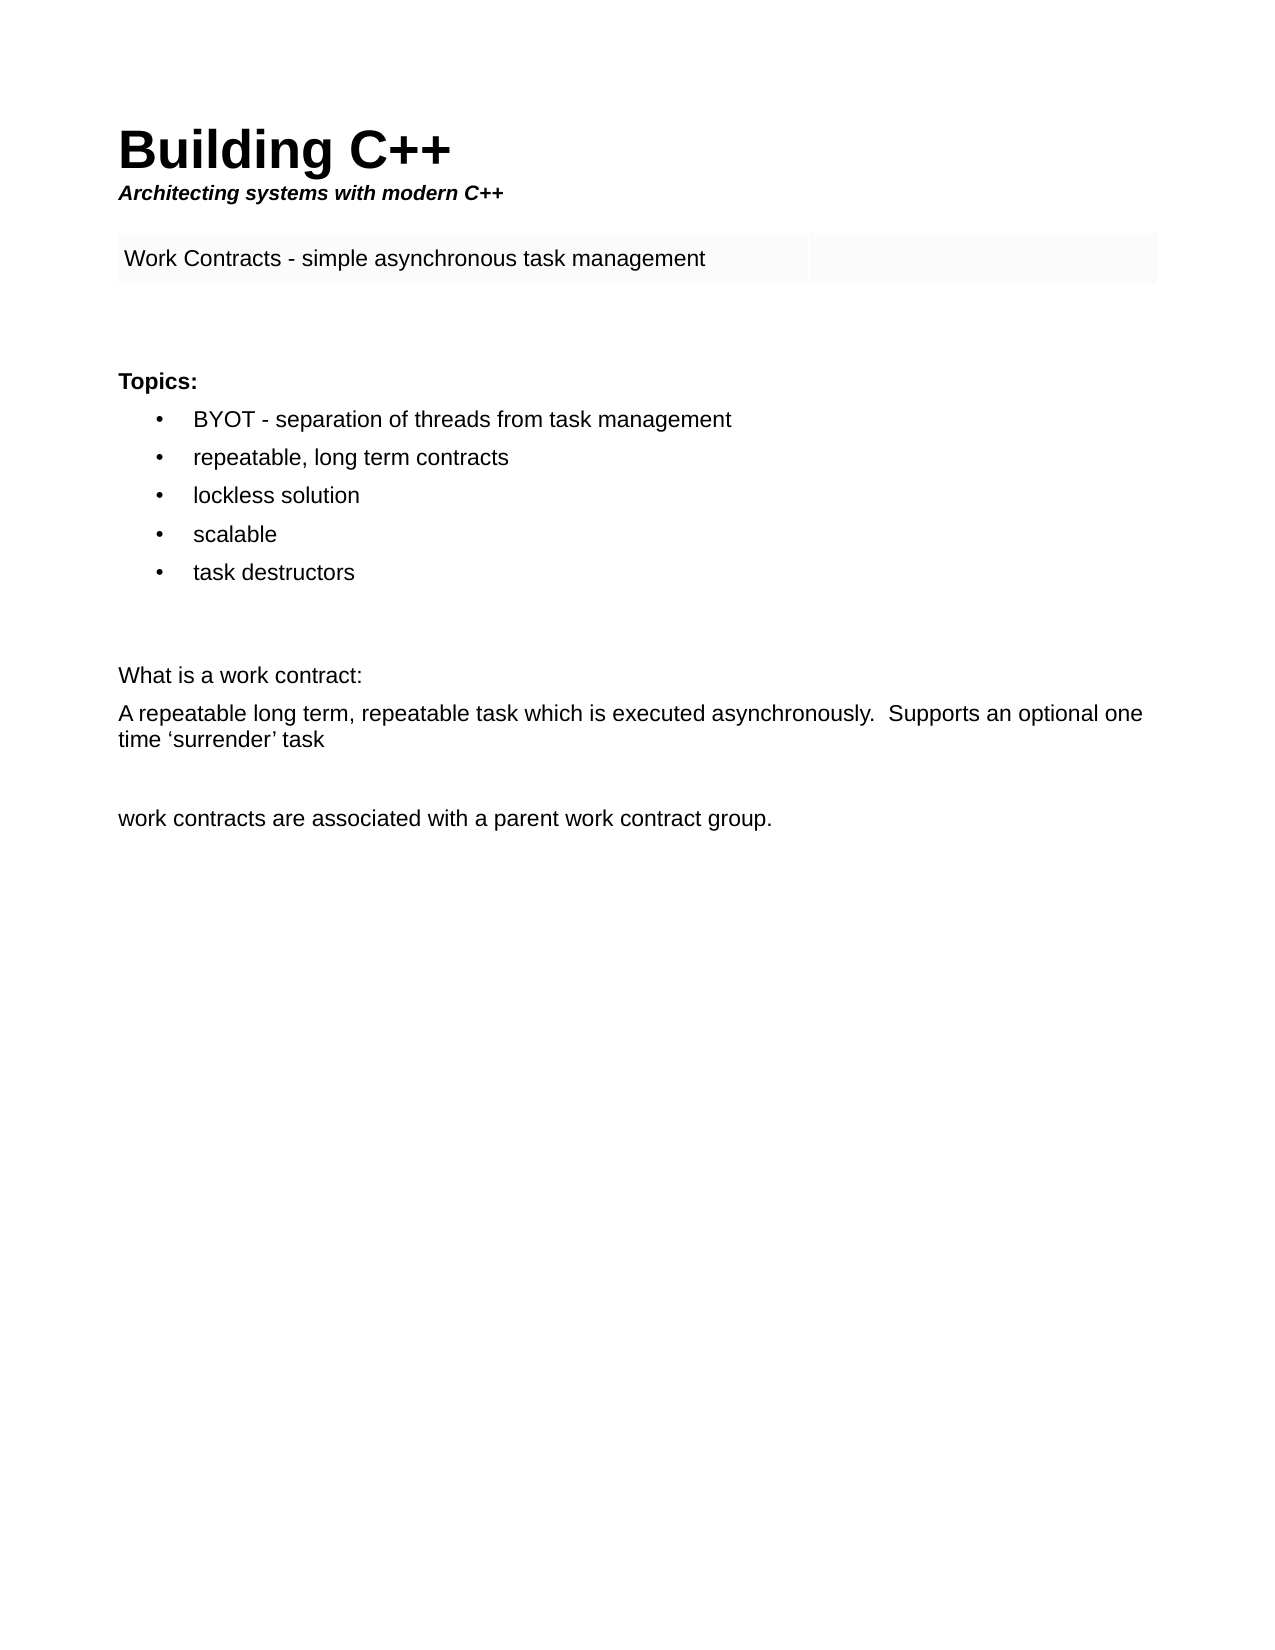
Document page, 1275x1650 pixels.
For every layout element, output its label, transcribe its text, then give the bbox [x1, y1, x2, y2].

list task destructors [156, 559, 1157, 585]
list repeatable, long term contracts [156, 444, 1157, 471]
list BYOT - separation of threads from task management [156, 406, 1157, 432]
text A repeatable long term, repeatable task which is executed asynchronously. Supports an optional one time ‘surrender’ task [118, 700, 1157, 753]
text Topics: [118, 289, 1157, 394]
table_header [809, 233, 1157, 283]
list scalable [156, 521, 1157, 547]
text Architecting systems with modern C++ [118, 180, 1157, 233]
text What is a work contract: [118, 662, 1157, 688]
text Building C++ [118, 118, 1157, 180]
text work contracts are associated with a parent work contract group. [118, 805, 1157, 832]
list lockless solution [156, 482, 1157, 509]
table_header Work Contracts - simple asynchronous task management [118, 233, 808, 283]
